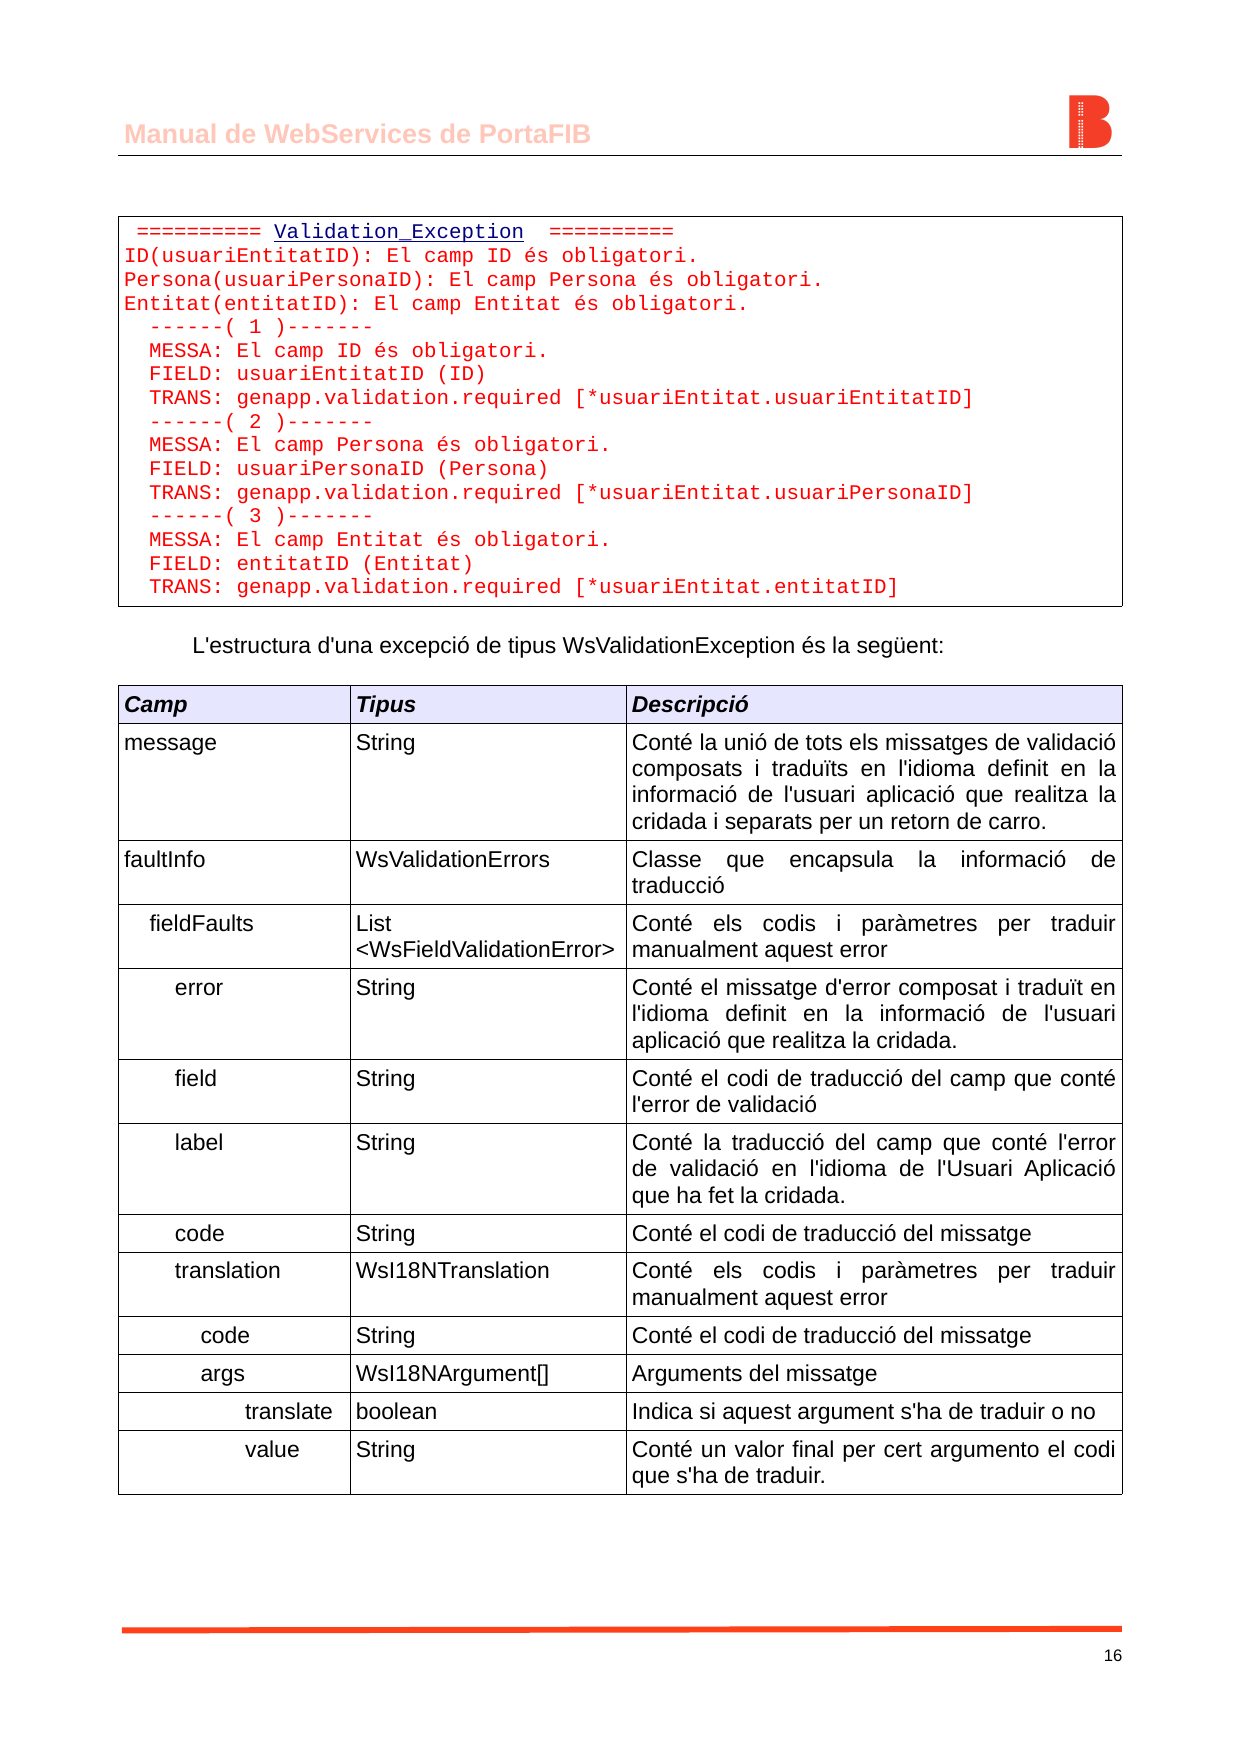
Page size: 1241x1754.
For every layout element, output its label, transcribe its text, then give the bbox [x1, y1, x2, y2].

table_cell String [351, 1124, 626, 1214]
table_cell Arguments del missatge [627, 1355, 1122, 1392]
table_cell boolean [351, 1393, 626, 1430]
table_cell Conté un valor final per cert argumento el codi que s'ha de traduir. [627, 1431, 1122, 1494]
table_cell String [351, 724, 626, 840]
table_header Descripció [627, 686, 1122, 723]
table_cell code [119, 1317, 350, 1354]
table_cell String [351, 1431, 626, 1494]
table_cell translation [119, 1253, 350, 1316]
table_cell Conté el codi de traducció del camp que conté l'error de validació [627, 1060, 1122, 1123]
table_cell Conté el codi de traducció del missatge [627, 1317, 1122, 1354]
table_cell Conté el missatge d'error composat i traduït en l'idioma definit en la informació de l'usuari aplicació que realitza la cridada. [627, 969, 1122, 1059]
table_cell Conté el codi de traducció del missatge [627, 1215, 1122, 1252]
table_header Camp [119, 686, 350, 723]
table_cell code [119, 1215, 350, 1252]
table_cell faultInfo [119, 841, 350, 904]
table_cell message [119, 724, 350, 840]
table_cell label [119, 1124, 350, 1214]
text L'estructura d'una excepció de tipus WsValidationException és la següent: [118, 632, 1122, 658]
table_cell String [351, 1215, 626, 1252]
picture [1063, 94, 1117, 150]
table_cell String [351, 1317, 626, 1354]
table_cell Conté els codis i paràmetres per traduir manualment aquest error [627, 905, 1122, 968]
table_cell WsI18NTranslation [351, 1253, 626, 1316]
table_cell error [119, 969, 350, 1059]
table_cell WsI18NArgument[] [351, 1355, 626, 1392]
table_cell WsValidationErrors [351, 841, 626, 904]
table_cell Conté els codis i paràmetres per traduir manualment aquest error [627, 1253, 1122, 1316]
table_cell Indica si aquest argument s'ha de traduir o no [627, 1393, 1122, 1430]
table_cell List <WsFieldValidationError> [351, 905, 626, 968]
table_cell field [119, 1060, 350, 1123]
table_cell Conté la unió de tots els missatges de validació composats i traduïts en l'idioma definit en la informació de l'usuari aplicació que realitza la cridada i separats per un retorn de carro. [627, 724, 1122, 840]
table_cell translate [119, 1393, 350, 1430]
table_cell Classe que encapsula la informació de traducció [627, 841, 1122, 904]
table_cell String [351, 1060, 626, 1123]
table_header ========== Validation_Exception ========== ID(usuariEntitatID): El camp ID és obligatori. Persona(usuariPersonaID): El camp Persona és obligatori. Entitat(entitatID): El camp Entitat és obligatori. ------( 1 )------- MESSA: El camp ID és obligatori. FIELD: usuariEntitatID (ID) TRANS: genapp.validation.required [*usuariEntitat.usuariEntitatID] ------( 2 )------- MESSA: El camp Persona és obligatori. FIELD: usuariPersonaID (Persona) TRANS: genapp.validation.required [*usuariEntitat.usuariPersonaID] ------( 3 )------- MESSA: El camp Entitat és obligatori. FIELD: entitatID (Entitat) TRANS: genapp.validation.required [*usuariEntitat.entitatID] [119, 217, 1122, 606]
table_cell String [351, 969, 626, 1059]
table_cell Conté la traducció del camp que conté l'error de validació en l'idioma de l'Usuari Aplicació que ha fet la cridada. [627, 1124, 1122, 1214]
table_header Tipus [351, 686, 626, 723]
table_cell args [119, 1355, 350, 1392]
table_cell value [119, 1431, 350, 1494]
table_cell fieldFaults [119, 905, 350, 968]
